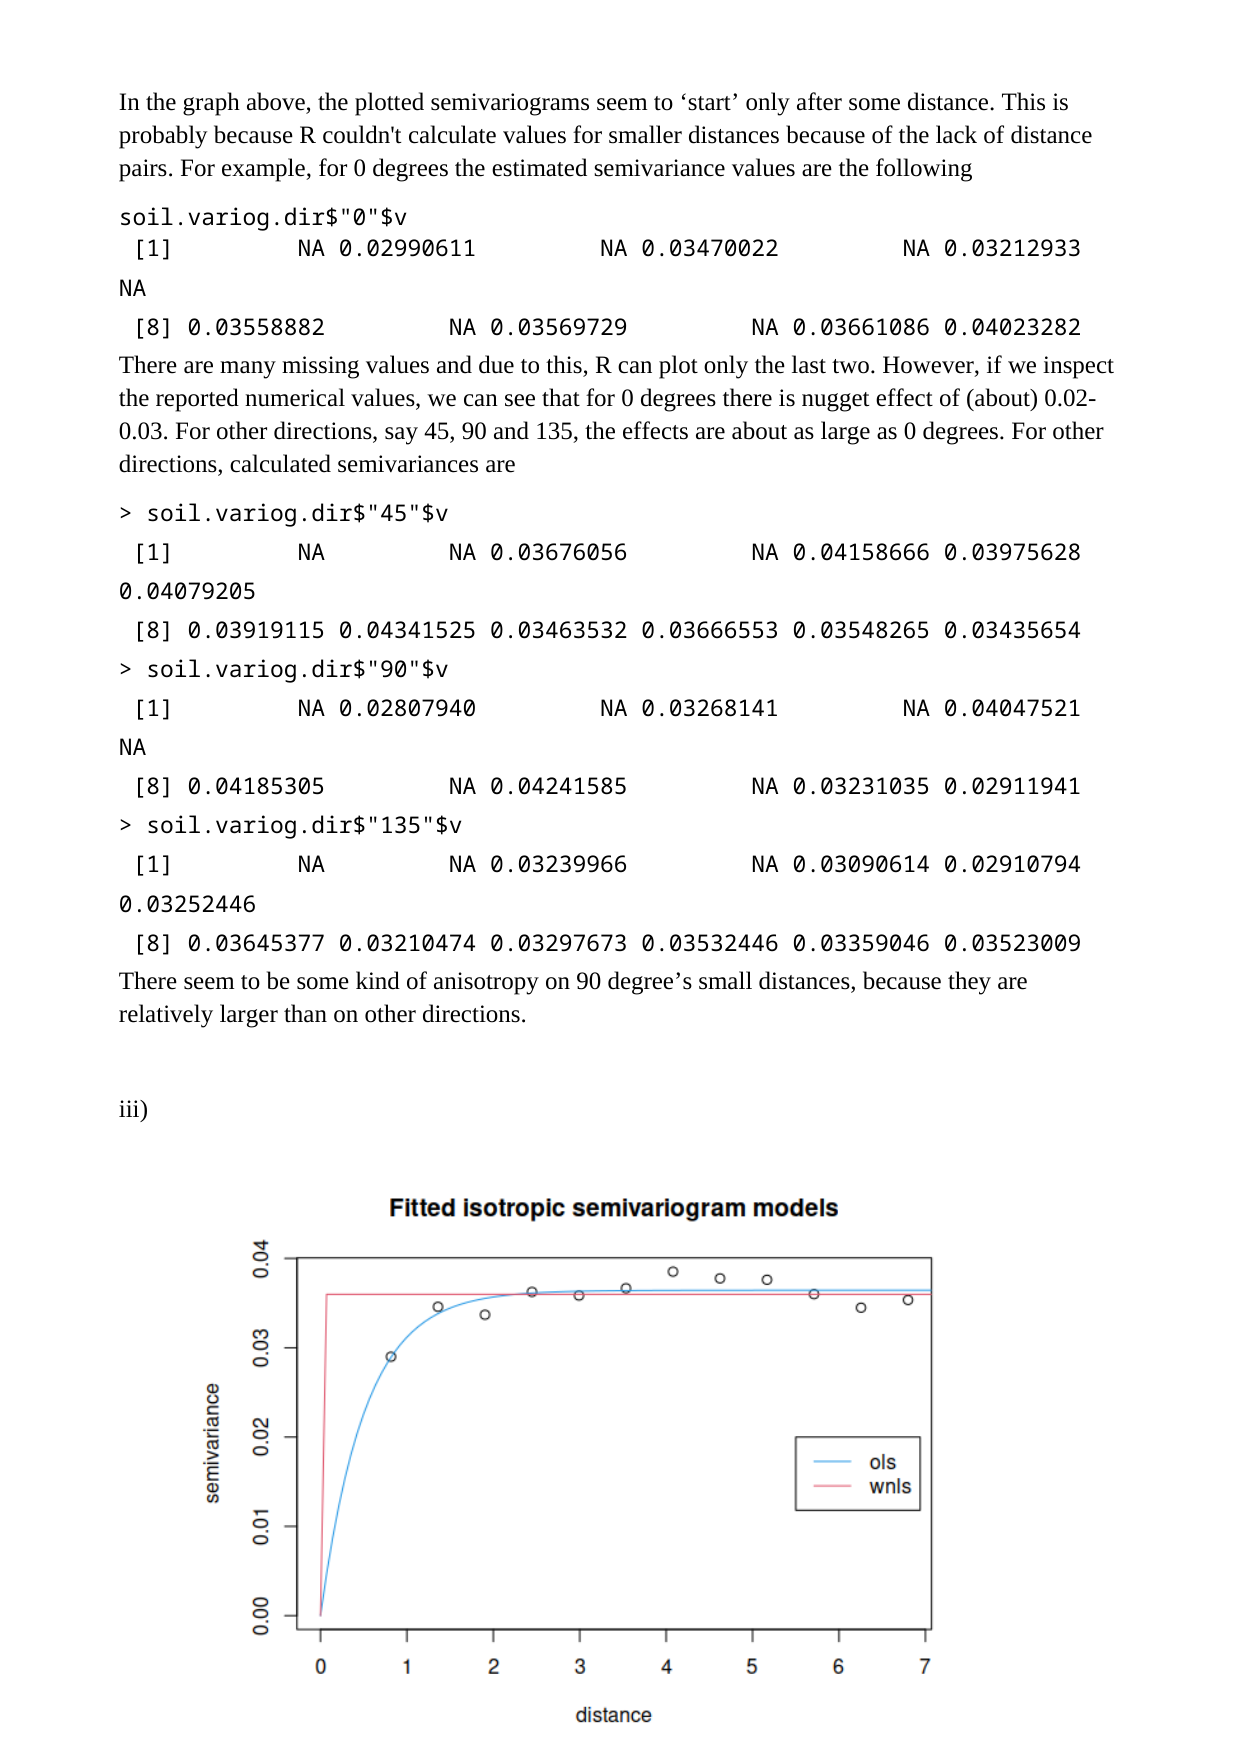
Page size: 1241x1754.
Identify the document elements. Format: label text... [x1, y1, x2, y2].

text > soil.variog.dir$"135"$v [119, 809, 1121, 841]
text [8] 0.04185305 NA 0.04241585 NA 0.03231035 0.02911941 [119, 770, 1121, 802]
text > soil.variog.dir$"90"$v [119, 653, 1121, 684]
text There seem to be some kind of anisotropy on 90 degree’s small distances, because they are relatively larger than on other directions. [119, 966, 1121, 1028]
text [8] 0.03645377 0.03210474 0.03297673 0.03532446 0.03359046 0.03523009 [119, 927, 1121, 958]
text soil.variog.dir$"0"$v [119, 201, 1121, 232]
text [8] 0.03919115 0.04341525 0.03463532 0.03666553 0.03548265 0.03435654 [119, 614, 1121, 645]
text iii) [119, 1094, 1121, 1123]
picture [197, 1158, 983, 1754]
text [1] NA NA 0.03676056 NA 0.04158666 0.03975628 0.04079205 [119, 536, 1121, 606]
text [1] NA 0.02807940 NA 0.03268141 NA 0.04047521 NA [119, 692, 1121, 762]
text [1] NA NA 0.03239966 NA 0.03090614 0.02910794 0.03252446 [119, 848, 1121, 919]
text [8] 0.03558882 NA 0.03569729 NA 0.03661086 0.04023282 [119, 311, 1121, 342]
text [1] NA 0.02990611 NA 0.03470022 NA 0.03212933 NA [119, 232, 1121, 303]
text There are many missing values and due to this, R can plot only the last two. However, if we inspect the reported numerical values, we can see that for 0 degrees there is nugget effect of (about) 0.02-0.03. For other directions, say 45, 90 and 135, the effects are about as large as 0 degrees. For other directions, calculated semivariances are [119, 350, 1121, 478]
text > soil.variog.dir$"45"$v [119, 496, 1121, 528]
text In the graph above, the plotted semivariograms seem to ‘start’ only after some distance. This is probably because R couldn't calculate values for smaller distances because of the lack of distance pairs. For example, for 0 degrees the estimated semivariance values are the following [119, 87, 1121, 182]
